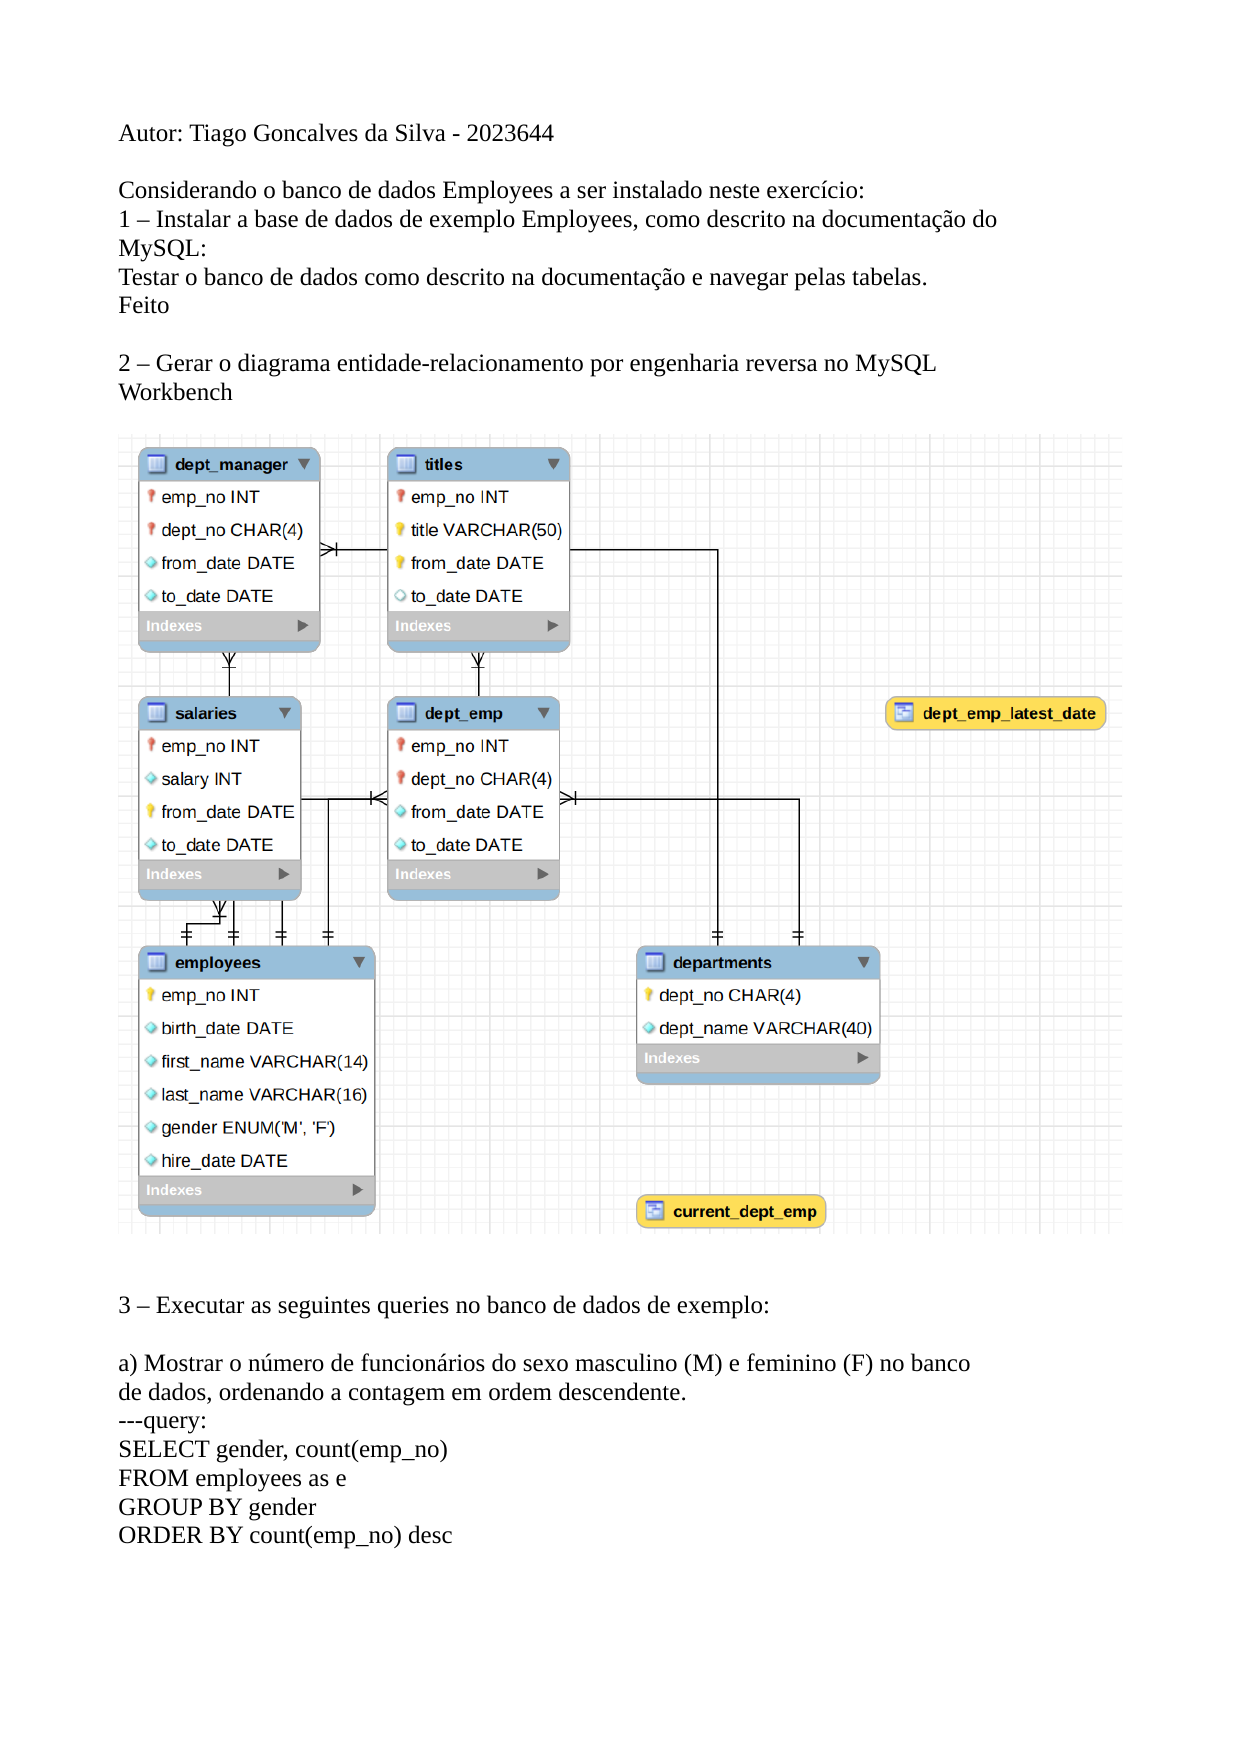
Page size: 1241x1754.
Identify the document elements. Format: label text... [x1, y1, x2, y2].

text MySQL: [118, 233, 1122, 262]
text Considerando o banco de dados Employees a ser instalado neste exercício: [118, 176, 1122, 204]
text ORDER BY count(emp_no) desc [118, 1521, 1122, 1549]
text Autor: Tiago Goncalves da Silva - 2023644 [118, 118, 1122, 147]
text de dados, ordenando a contagem em ordem descendente. [118, 1377, 1122, 1406]
text SELECT gender, count(emp_no) [118, 1434, 1122, 1463]
text a) Mostrar o número de funcionários do sexo masculino (M) e feminino (F) no banco [118, 1348, 1122, 1377]
text Workbench [118, 377, 1122, 406]
text 2 – Gerar o diagrama entidade-relacionamento por engenharia reversa no MySQL [118, 348, 1122, 377]
text 3 – Executar as seguintes queries no banco de dados de exemplo: [118, 1291, 1122, 1319]
text 1 – Instalar a base de dados de exemplo Employees, como descrito na documentação do [118, 204, 1122, 233]
text Testar o banco de dados como descrito na documentação e navegar pelas tabelas. [118, 262, 1122, 291]
text Feito [118, 291, 1122, 319]
text GROUP BY gender [118, 1492, 1122, 1521]
text ---query: [118, 1406, 1122, 1434]
text FROM employees as e [118, 1463, 1122, 1492]
picture [118, 434, 1123, 1234]
